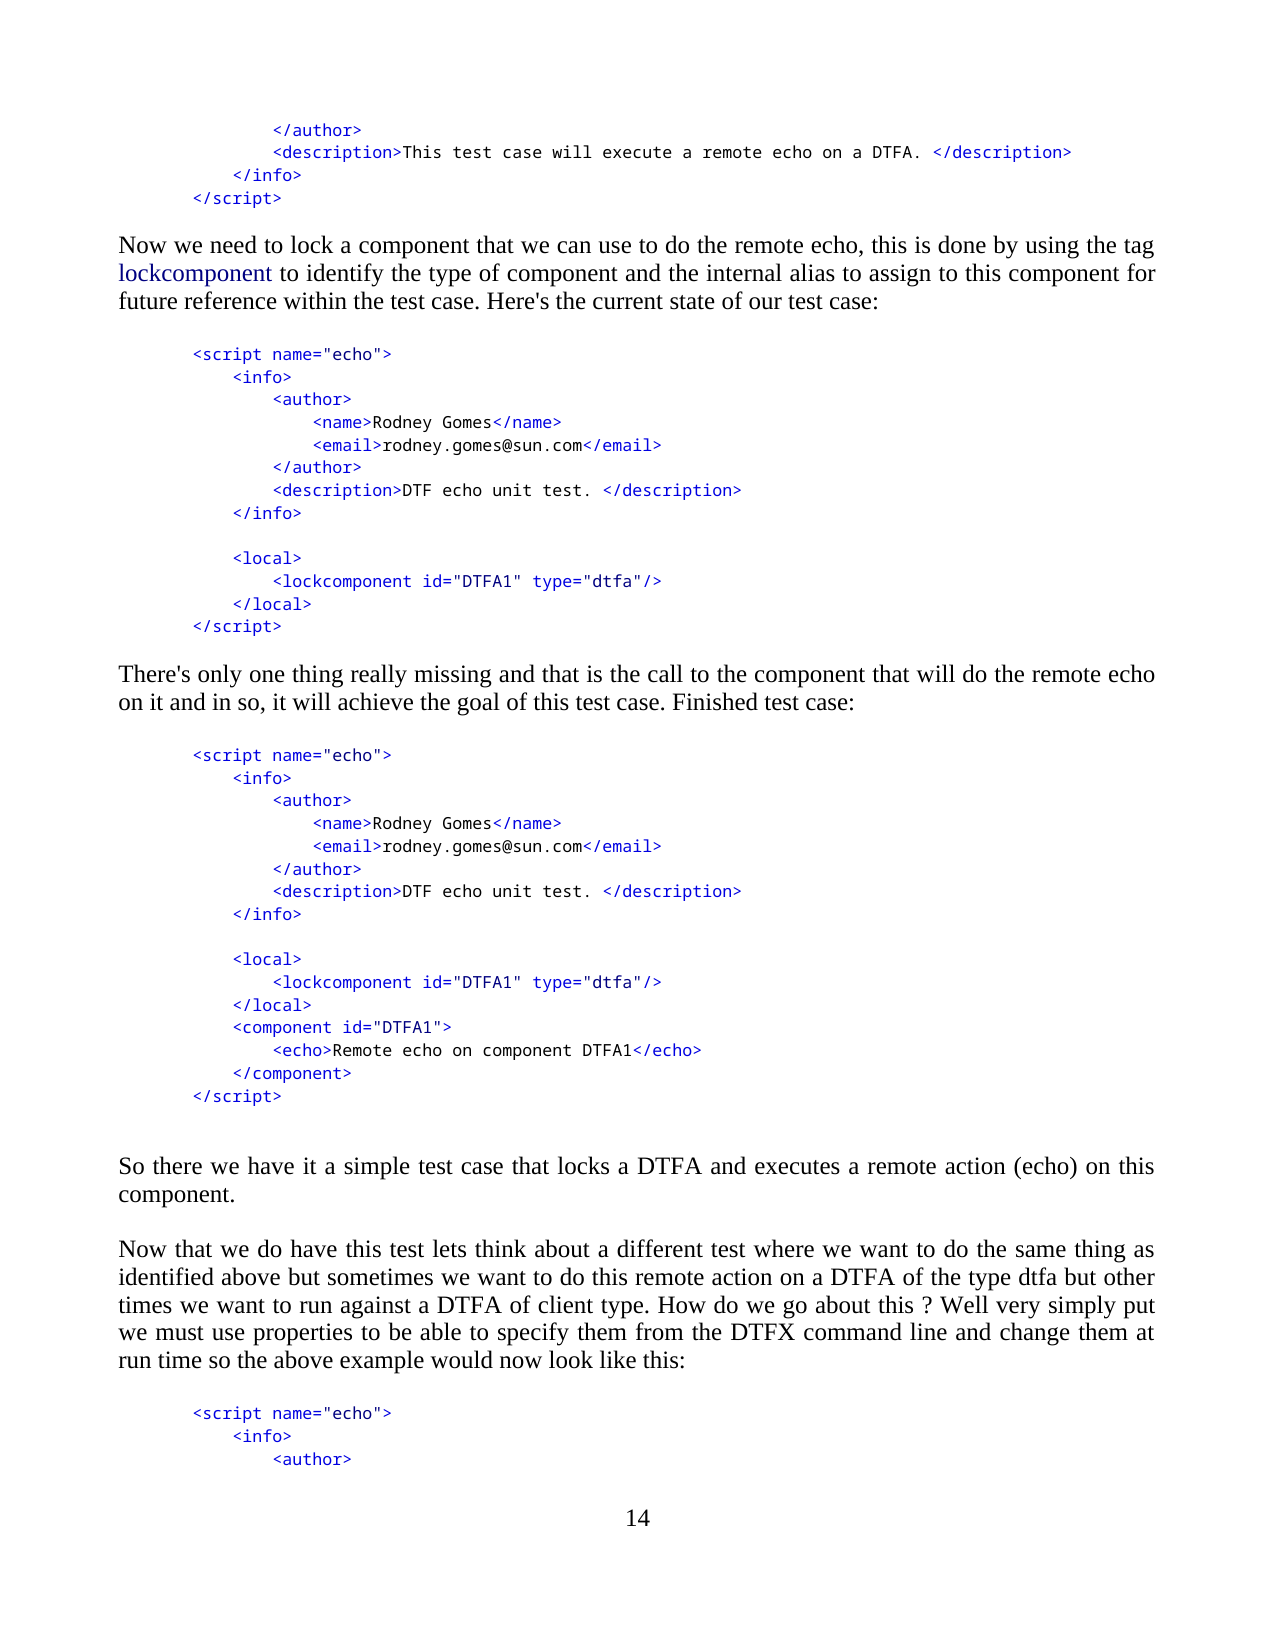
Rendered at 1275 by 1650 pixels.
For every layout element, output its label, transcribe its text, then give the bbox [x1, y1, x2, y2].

text </local> [192, 993, 1157, 1016]
text <name>Rodney Gomes</name> [192, 411, 1157, 433]
text <description>This test case will execute a remote echo on a DTFA. </description> [192, 141, 1157, 163]
text <local> [192, 948, 1157, 971]
text </author> [192, 118, 1157, 141]
text </info> [192, 501, 1157, 524]
text <description>DTF echo unit test. </description> [192, 479, 1157, 501]
text Now we need to lock a component that we can use to do the remote echo, this is done by using the tag lockcomponent to identify the type of component and the internal alias to assign to this component for future reference within the test case. Here's the current state of our test case: [118, 232, 1157, 315]
text <info> [192, 766, 1157, 789]
text <email>rodney.gomes@sun.com</email> [192, 433, 1157, 456]
text <component id="DTFA1"> [192, 1016, 1157, 1039]
text <info> [192, 365, 1157, 388]
text <script name="echo"> [192, 743, 1157, 766]
text <info> [192, 1424, 1157, 1447]
text </local> [192, 592, 1157, 615]
text </script> [192, 615, 1157, 638]
text <lockcomponent id="DTFA1" type="dtfa"/> [192, 569, 1157, 592]
text There's only one thing really missing and that is the call to the component that will do the remote echo on it and in so, it will achieve the goal of this test case. Finished test case: [118, 660, 1157, 716]
text <lockcomponent id="DTFA1" type="dtfa"/> [192, 971, 1157, 993]
text <author> [192, 1447, 1157, 1470]
text </script> [192, 186, 1157, 209]
text <email>rodney.gomes@sun.com</email> [192, 834, 1157, 857]
text </author> [192, 857, 1157, 880]
text <name>Rodney Gomes</name> [192, 812, 1157, 834]
text </component> [192, 1061, 1157, 1084]
text <script name="echo"> [192, 342, 1157, 365]
text Now that we do have this test lets think about a different test where we want to do the same thing as identified above but sometimes we want to do this remote action on a DTFA of the type dtfa but other times we want to run against a DTFA of client type. How do we go about this ? Well very simply put we must use properties to be able to specify them from the DTFX command line and change them at run time so the above example would now look like this: [118, 1235, 1157, 1374]
text <author> [192, 388, 1157, 411]
text So there we have it a simple test case that locks a DTFA and executes a remote action (echo) on this component. [118, 1152, 1157, 1208]
text <description>DTF echo unit test. </description> [192, 880, 1157, 902]
text </script> [192, 1084, 1157, 1107]
text <local> [192, 547, 1157, 569]
text <script name="echo"> [192, 1402, 1157, 1424]
text </author> [192, 456, 1157, 479]
text </info> [192, 163, 1157, 186]
text </info> [192, 902, 1157, 925]
text <author> [192, 789, 1157, 812]
text <echo>Remote echo on component DTFA1</echo> [192, 1039, 1157, 1061]
